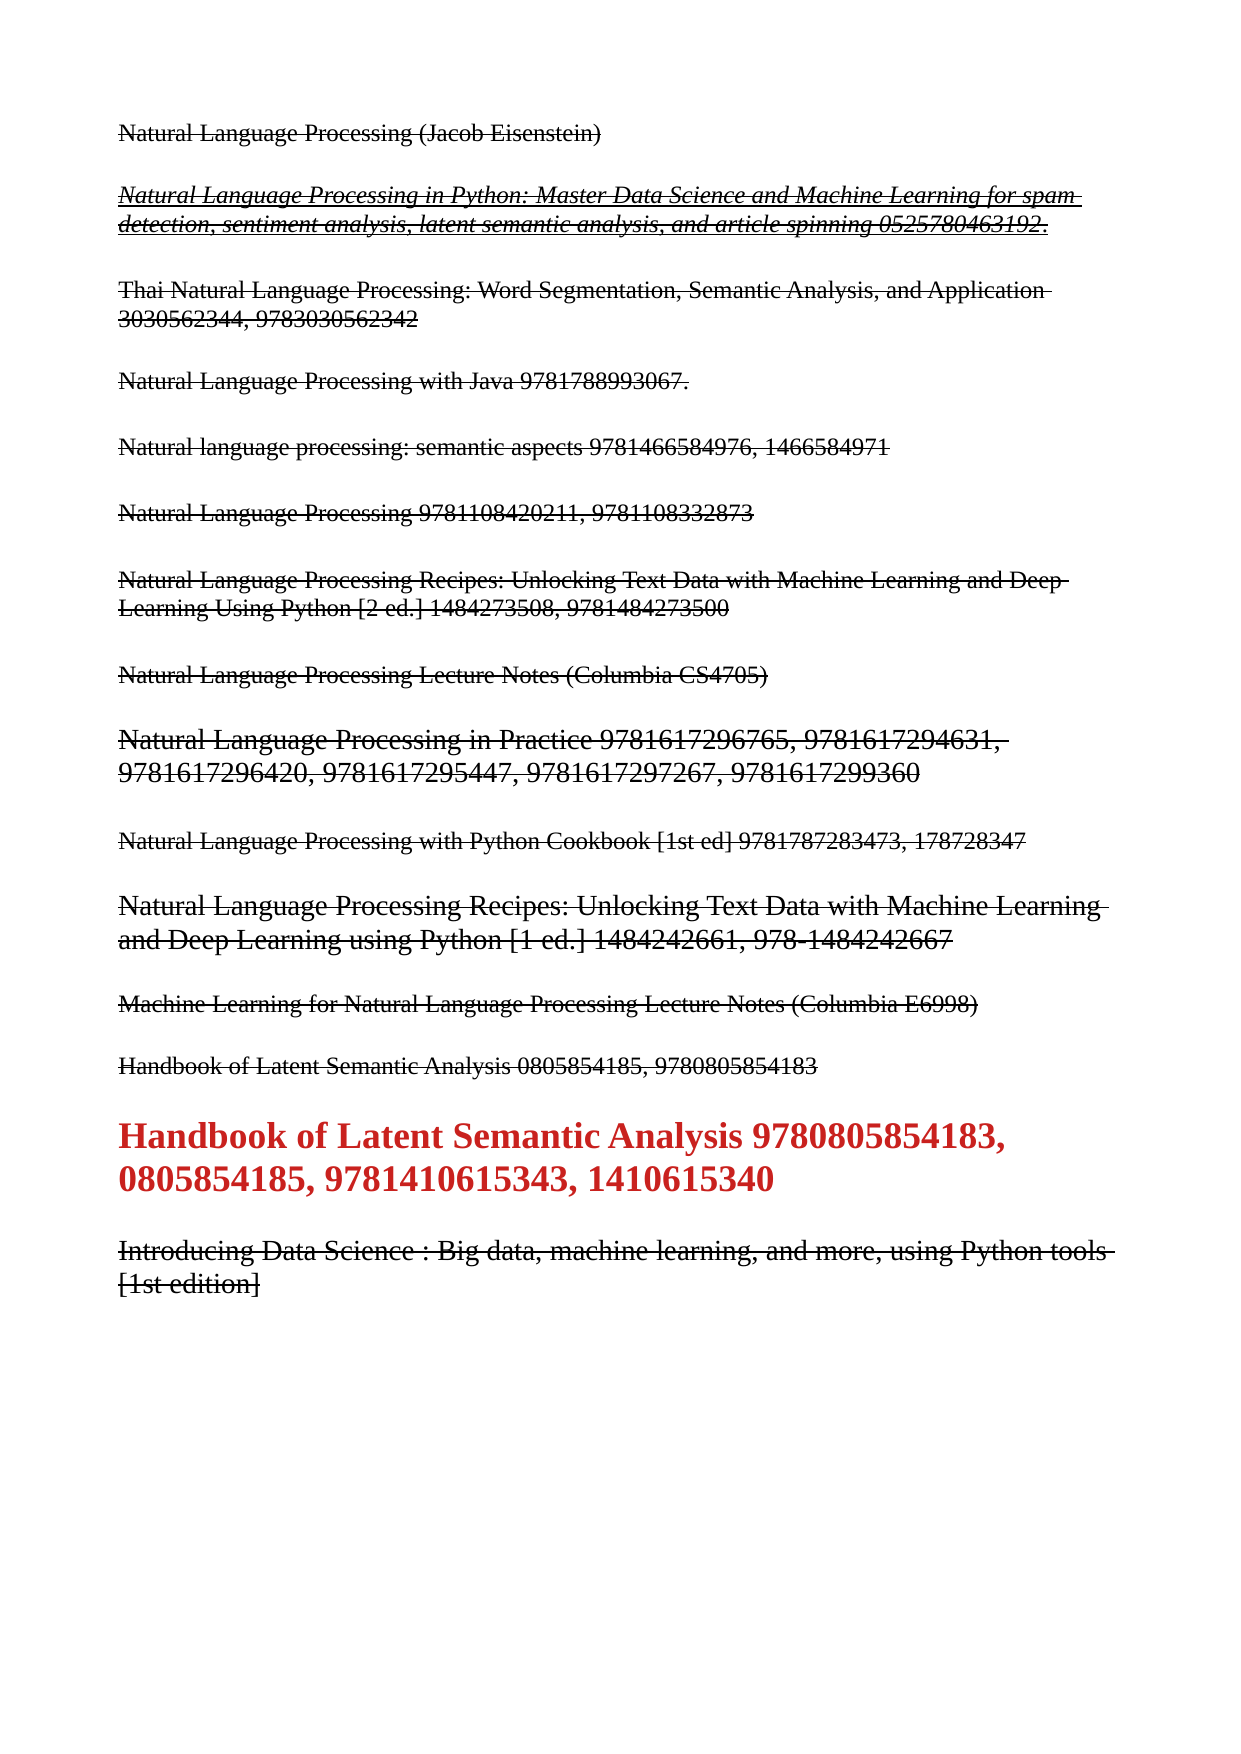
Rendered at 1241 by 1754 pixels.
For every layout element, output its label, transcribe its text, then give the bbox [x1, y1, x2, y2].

subtitle Natural Language Processing in Practice 9781617296765, 9781617294631, 9781617296420, 9781617295447, 9781617297267, 9781617299360 [118, 722, 1122, 789]
subtitle Natural Language Processing Recipes: Unlocking Text Data with Machine Learning and Deep Learning using Python [1 ed.] 1484242661, 978-1484242667 [118, 888, 1122, 956]
subtitle Handbook of Latent Semantic Analysis 9780805854183, 0805854185, 9781410615343, 1410615340 [118, 1113, 1122, 1199]
subtitle Natural Language Processing Lecture Notes (Columbia CS4705) [118, 660, 1122, 688]
subtitle Introducing Data Science : Big data, machine learning, and more, using Python tools [1st edition] [118, 1233, 1122, 1300]
subtitle Natural language processing: semantic aspects 9781466584976, 1466584971 [118, 432, 1122, 461]
subtitle Thai Natural Language Processing: Word Segmentation, Semantic Analysis, and Application 3030562344, 9783030562342 [118, 275, 1122, 333]
subtitle Natural Language Processing (Jacob Eisenstein) [118, 118, 1122, 147]
subtitle Machine Learning for Natural Language Processing Lecture Notes (Columbia E6998) [118, 989, 1122, 1018]
subtitle Natural Language Processing 9781108420211, 9781108332873 [118, 498, 1122, 527]
subtitle Natural Language Processing with Java 9781788993067. [118, 366, 1122, 395]
subtitle Natural Language Processing with Python Cookbook [1st ed] 9781787283473, 178728347 [118, 826, 1122, 855]
subtitle Natural Language Processing Recipes: Unlocking Text Data with Machine Learning and Deep Learning Using Python [2 ed.] 1484273508, 9781484273500 [118, 565, 1122, 622]
subtitle Natural Language Processing in Python: Master Data Science and Machine Learning for spam detection, sentiment analysis, latent semantic analysis, and article spinning 0525780463192. [118, 180, 1122, 238]
subtitle Handbook of Latent Semantic Analysis 0805854185, 9780805854183 [118, 1051, 1122, 1080]
